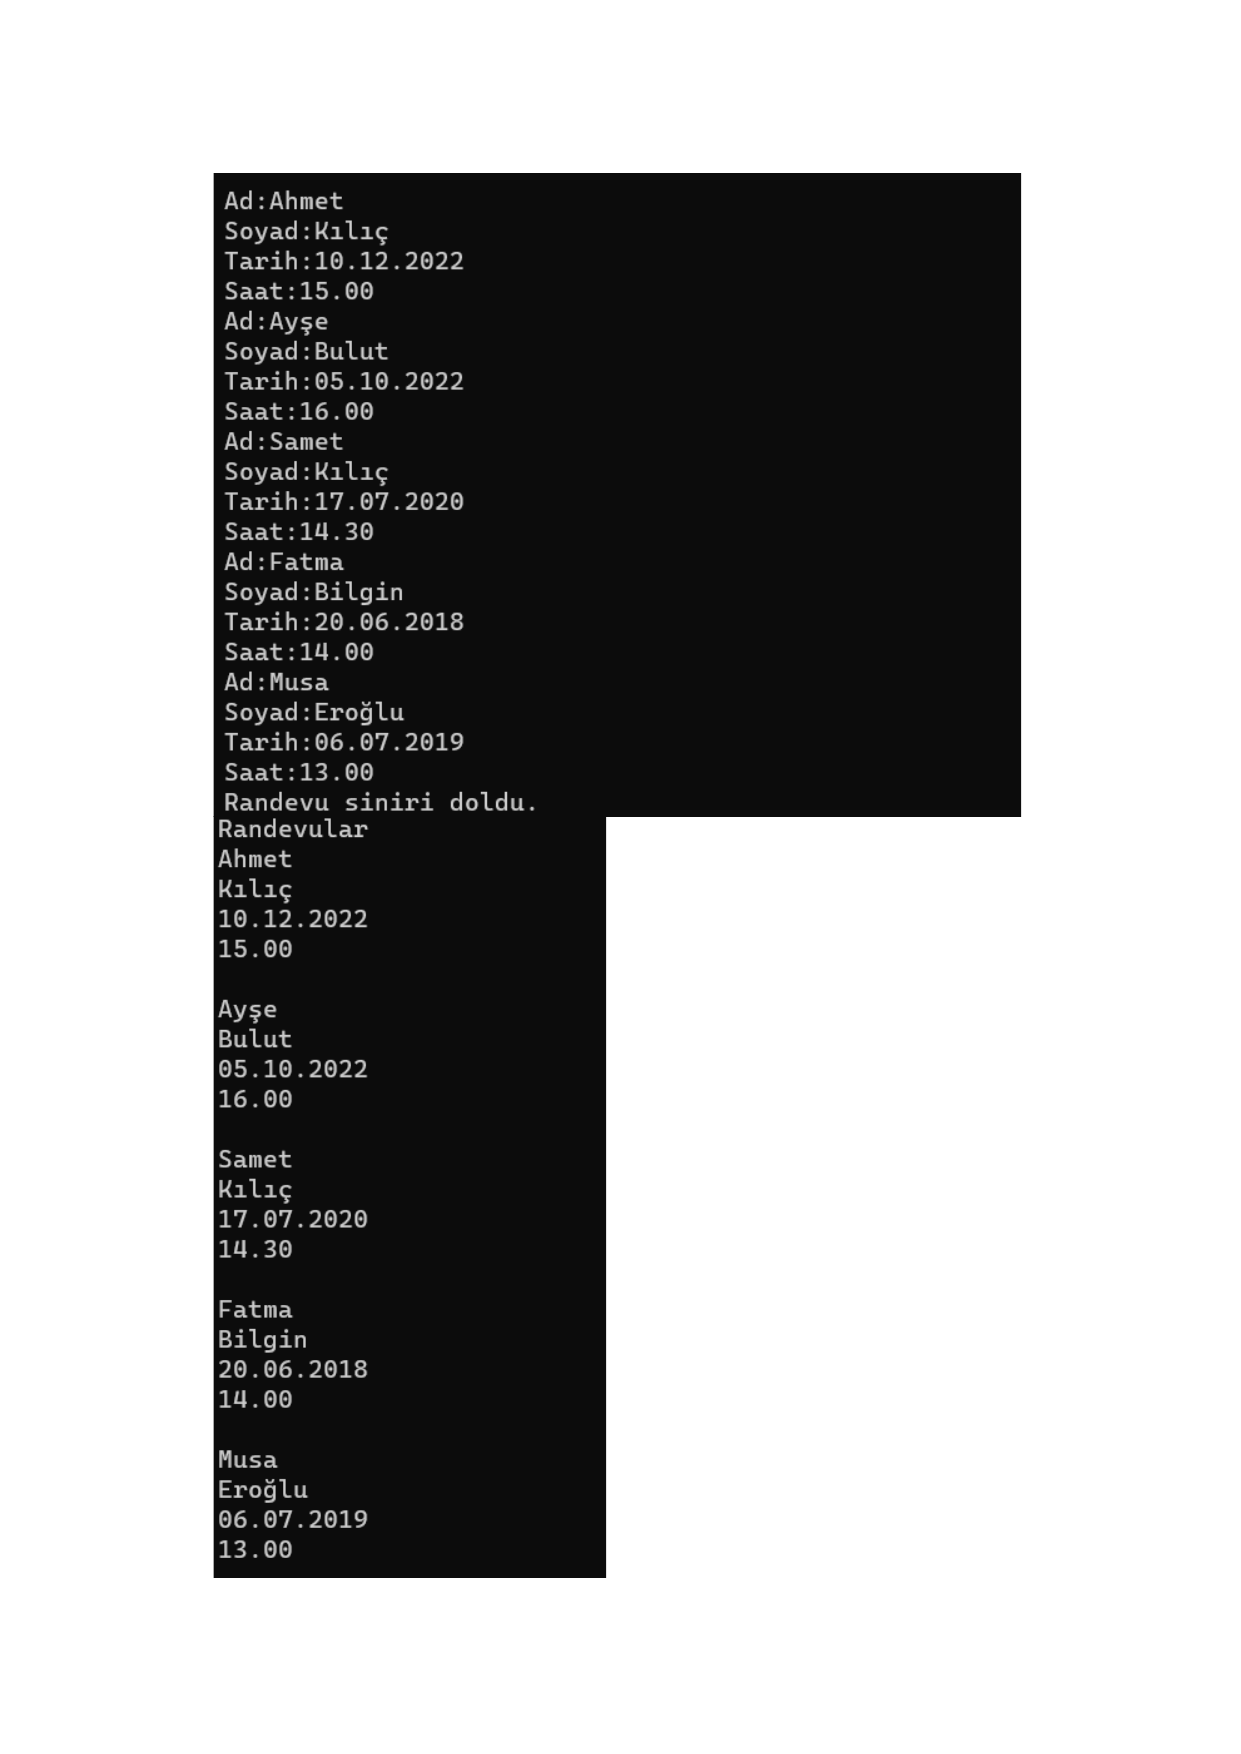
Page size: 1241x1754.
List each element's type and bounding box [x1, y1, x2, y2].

picture [213, 173, 1022, 1578]
